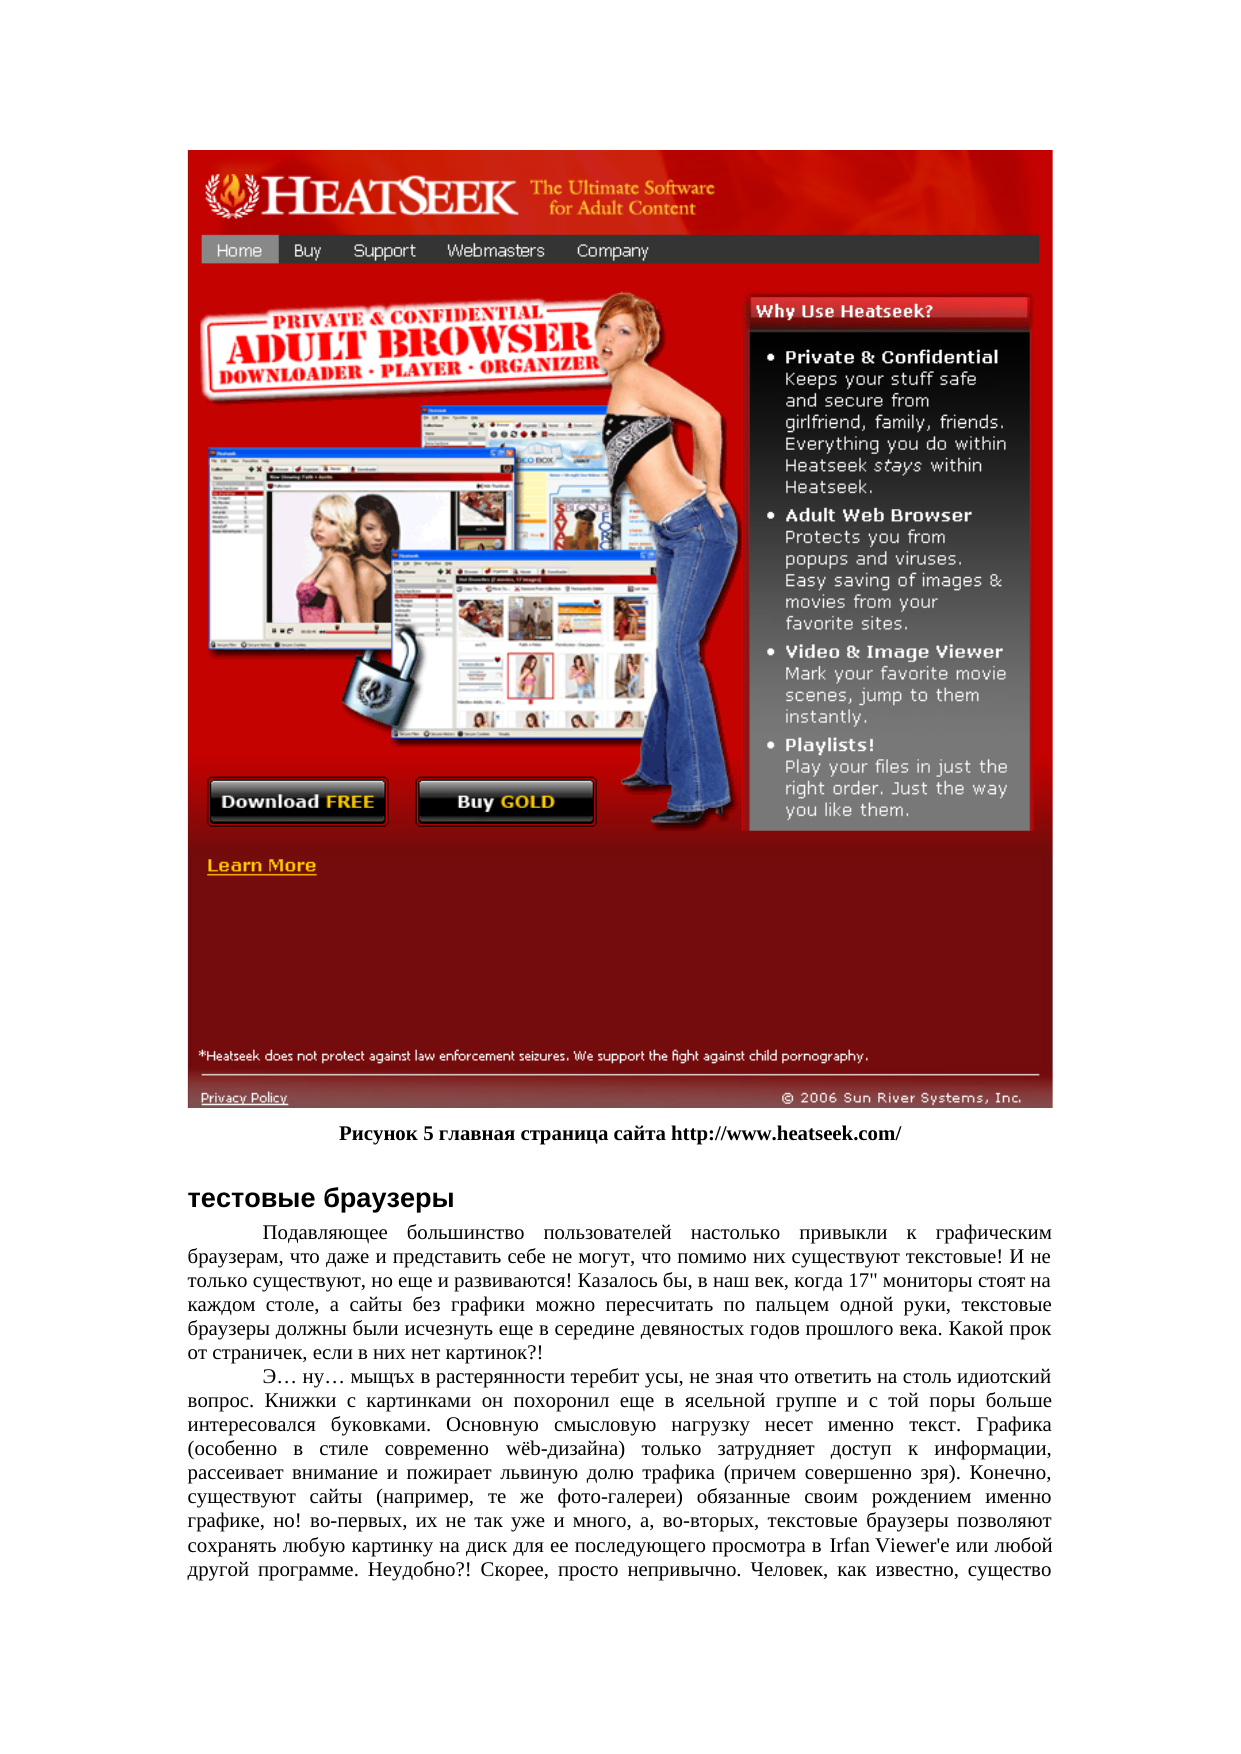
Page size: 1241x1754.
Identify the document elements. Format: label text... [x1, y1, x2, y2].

text Рисунок 5 главная страница сайта http://www.heatseek.com/ [187, 1121, 1053, 1145]
text Подавляющее большинство пользователей настолько привыкли к графическим браузерам, что даже и представить себе не могут, что помимо них существуют текстовые! И не только существуют, но еще и развиваются! Казалось бы, в наш век, когда 17" мониторы стоят на каждом столе, а сайты без графики можно пересчитать по пальцем одной руки, текстовые браузеры должны были исчезнуть еще в середине девяностых годов прошлого века. Какой прок от страничек, если в них нет картинок?! [187, 1220, 1053, 1364]
picture [187, 150, 1053, 1108]
subtitle тестовые браузеры [187, 1182, 1053, 1213]
text Э… ну… мыщъх в растерянности теребит усы, не зная что ответить на столь идиотский вопрос. Книжки с картинками он похоронил еще в ясельной группе и с той поры больше интересовался буковками. Основную смысловую нагрузку несет именно текст. Графика (особенно в стиле современно wёb-дизайна) только затрудняет доступ к информации, рассеивает внимание и пожирает львиную долю трафика (причем совершенно зря). Конечно, существуют сайты (например, те же фото-галереи) обязанные своим рождением именно графике, но! во-первых, их не так уже и много, а, во-вторых, текстовые браузеры позволяют сохранять любую картинку на диск для ее последующего просмотра в Irfan Viewer'е или любой другой программе. Неудобно?! Скорее, просто непривычно. Человек, как известно, существо [187, 1364, 1053, 1581]
